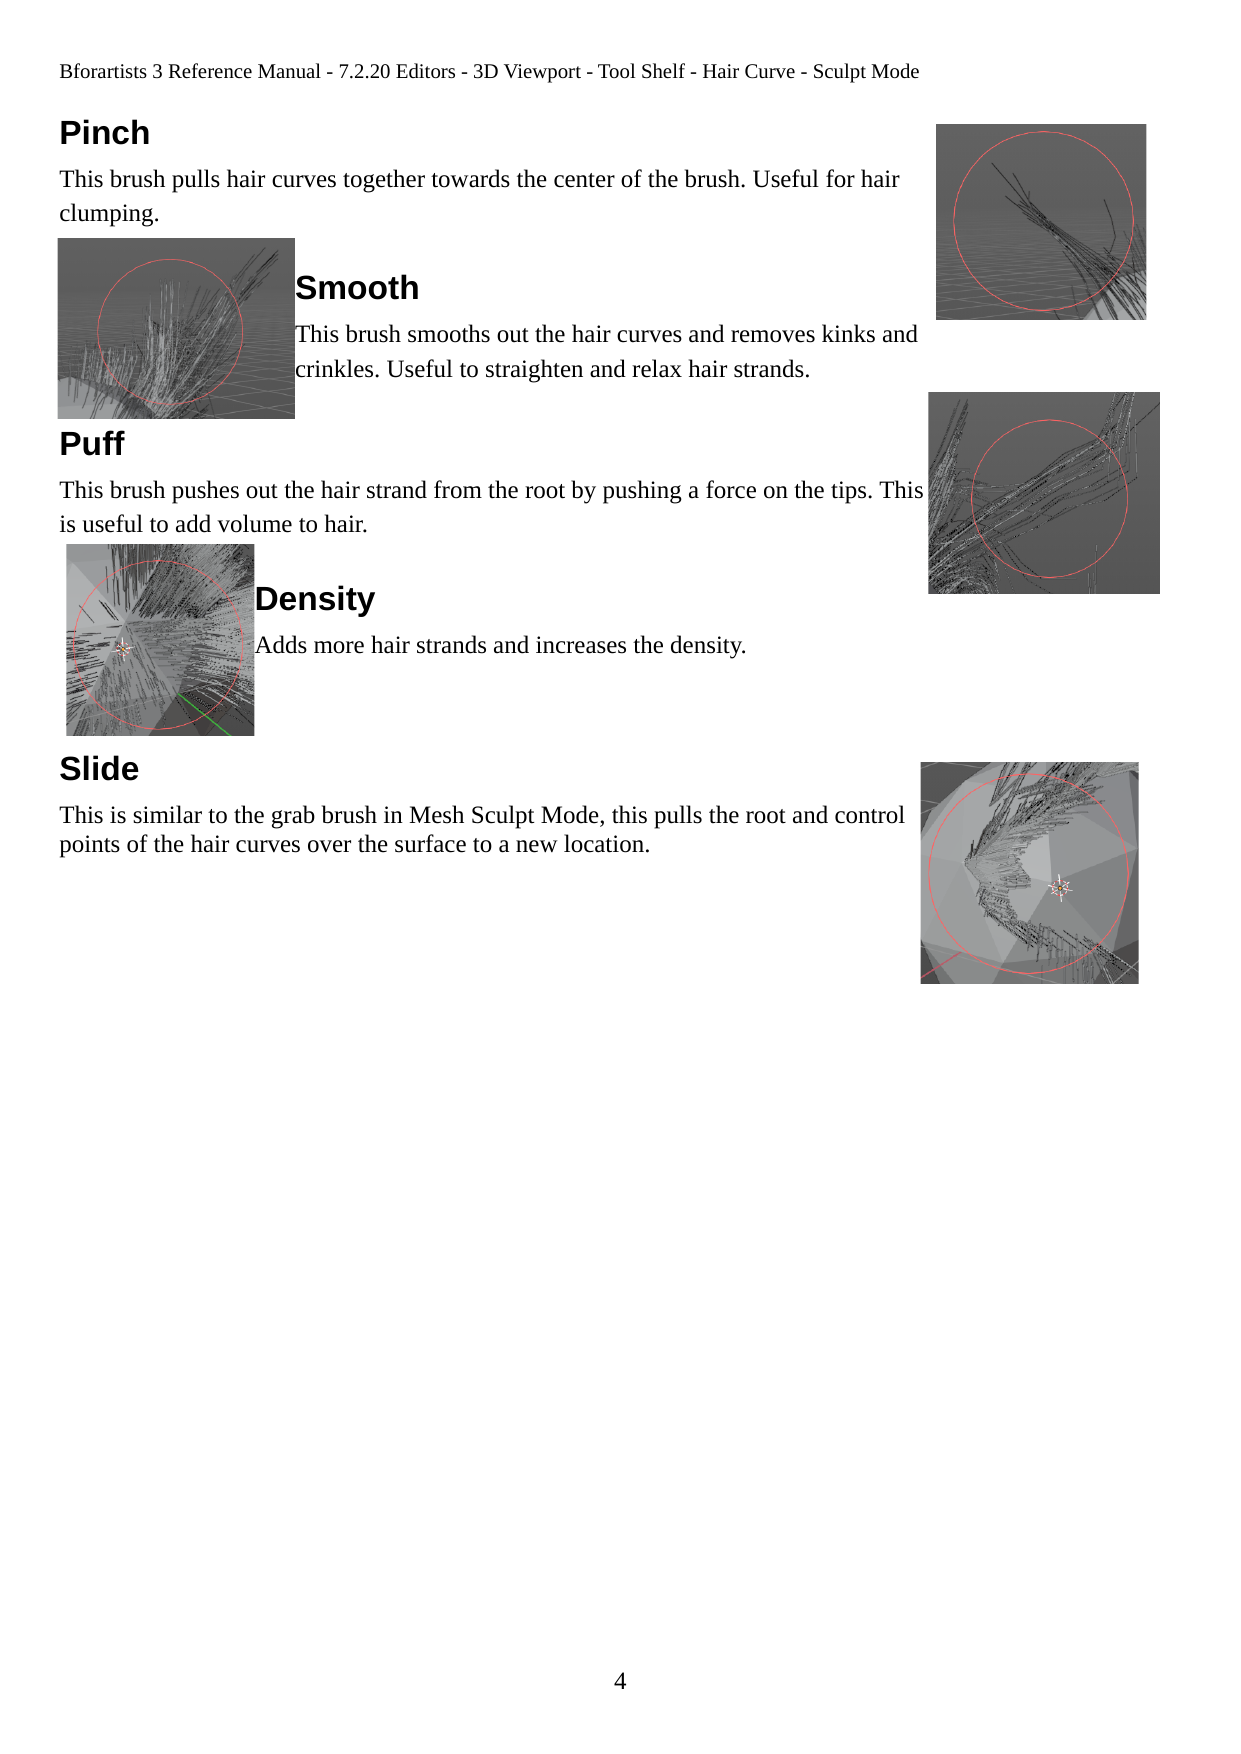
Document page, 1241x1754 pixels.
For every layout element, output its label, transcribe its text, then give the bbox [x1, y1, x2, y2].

picture [920, 762, 1139, 984]
subtitle [1147, 268, 1181, 307]
subtitle [1160, 424, 1181, 462]
picture [936, 124, 1147, 320]
text [1147, 164, 1181, 227]
subtitle Pinch [59, 113, 1181, 151]
subtitle Slide [59, 749, 1181, 788]
picture [57, 238, 295, 419]
text Adds more hair strands and increases the density. [255, 630, 1181, 659]
picture [928, 392, 1160, 594]
text This brush smooths out the hair curves and removes kinks and crinkles. Useful to straighten and relax hair strands. [295, 319, 1181, 382]
text This brush pushes out the hair strand from the root by pushing a force on the tips. This is useful to add volume to hair. [59, 475, 928, 538]
picture [66, 544, 255, 736]
text This brush pulls hair curves together towards the center of the brush. Useful for hair clumping. [59, 164, 936, 227]
subtitle Puff [59, 424, 928, 462]
subtitle [59, 579, 66, 618]
subtitle Smooth [295, 268, 936, 307]
subtitle Density [255, 579, 1181, 618]
text This is similar to the grab brush in Mesh Sculpt Mode, this pulls the root and control points of the hair curves over the surface to a new location. [59, 800, 920, 858]
